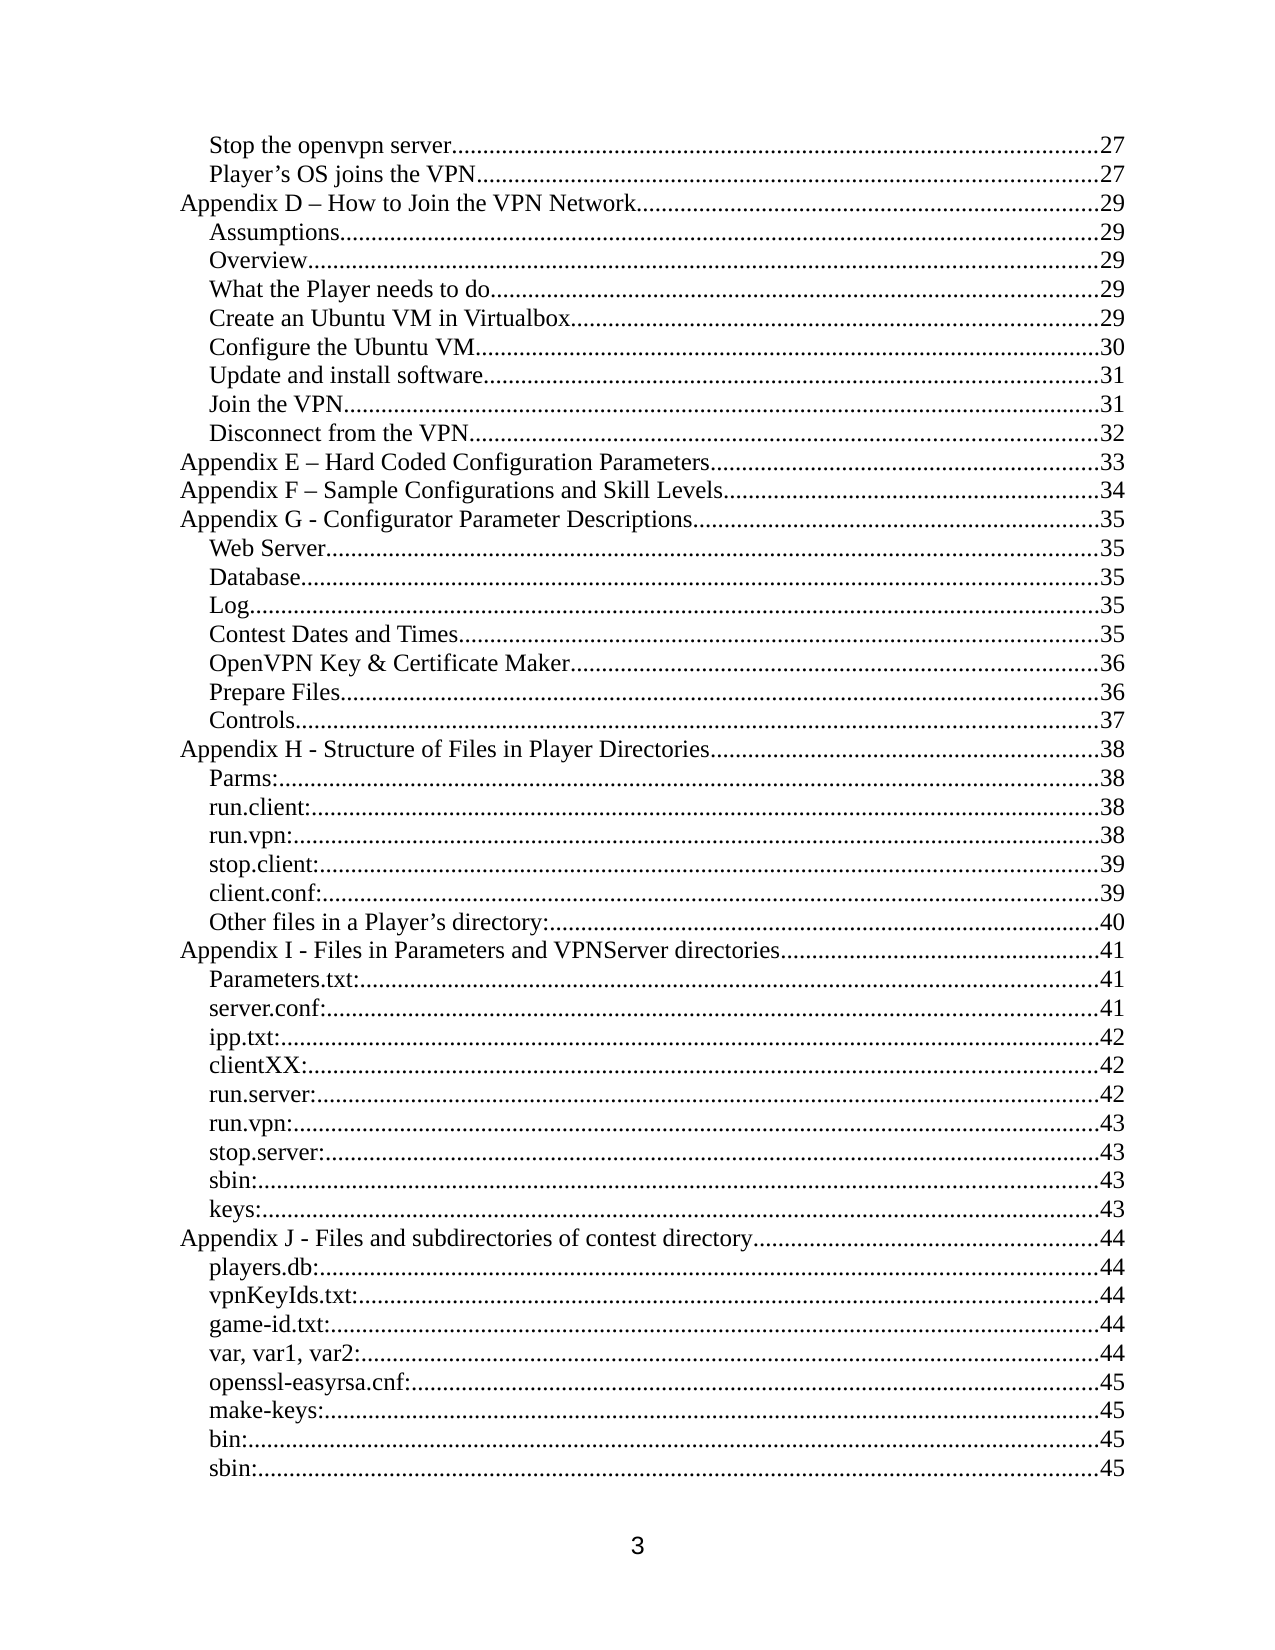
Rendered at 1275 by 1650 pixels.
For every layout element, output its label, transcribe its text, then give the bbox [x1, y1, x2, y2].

text Disconnect from the VPN 32 [209, 418, 1125, 447]
text Appendix J - Files and subdirectories of contest directory 44 [179, 1223, 1125, 1252]
text stop.client: 39 [209, 849, 1125, 878]
text Prepare Files 36 [209, 677, 1125, 706]
text game-id.txt: 44 [209, 1309, 1125, 1338]
text Other files in a Player’s directory: 40 [209, 907, 1125, 936]
text keys: 43 [209, 1194, 1125, 1223]
text make-keys: 45 [209, 1396, 1125, 1424]
text Create an Ubuntu VM in Virtualbox 29 [209, 303, 1125, 332]
text stop.server: 43 [209, 1137, 1125, 1166]
text Database 35 [209, 562, 1125, 591]
text run.client: 38 [209, 792, 1125, 821]
text Parameters.txt: 41 [209, 964, 1125, 993]
text clientXX: 42 [209, 1051, 1125, 1079]
text players.db: 44 [209, 1252, 1125, 1281]
text run.server: 42 [209, 1079, 1125, 1108]
text ipp.txt: 42 [209, 1022, 1125, 1051]
text Contest Dates and Times 35 [209, 619, 1125, 648]
text Web Server 35 [209, 533, 1125, 562]
text Appendix D – How to Join the VPN Network 29 [179, 188, 1125, 217]
text openssl-easyrsa.cnf: 45 [209, 1367, 1125, 1396]
text run.vpn: 43 [209, 1108, 1125, 1137]
text Appendix F – Sample Configurations and Skill Levels 34 [179, 476, 1125, 504]
text Player’s OS joins the VPN 27 [209, 159, 1125, 188]
text OpenVPN Key & Certificate Maker 36 [209, 648, 1125, 677]
text bin: 45 [209, 1424, 1125, 1453]
text sbin: 43 [209, 1166, 1125, 1194]
text Stop the openvpn server 27 [209, 131, 1125, 159]
text Controls 37 [209, 706, 1125, 734]
text vpnKeyIds.txt: 44 [209, 1281, 1125, 1309]
text server.conf: 41 [209, 993, 1125, 1022]
text Assumptions 29 [209, 217, 1125, 246]
text Appendix G - Configurator Parameter Descriptions 35 [179, 504, 1125, 533]
text Overview 29 [209, 246, 1125, 274]
text Configure the Ubuntu VM 30 [209, 332, 1125, 361]
text Appendix I - Files in Parameters and VPNServer directories 41 [179, 936, 1125, 964]
text What the Player needs to do 29 [209, 274, 1125, 303]
text client.conf: 39 [209, 878, 1125, 907]
text Log 35 [209, 591, 1125, 619]
text var, var1, var2: 44 [209, 1338, 1125, 1367]
text sbin: 45 [209, 1453, 1125, 1482]
text Appendix H - Structure of Files in Player Directories 38 [179, 734, 1125, 763]
text run.vpn: 38 [209, 821, 1125, 849]
text Parms: 38 [209, 763, 1125, 792]
text Join the VPN 31 [209, 389, 1125, 418]
text Update and install software 31 [209, 361, 1125, 389]
text Appendix E – Hard Coded Configuration Parameters 33 [179, 447, 1125, 476]
